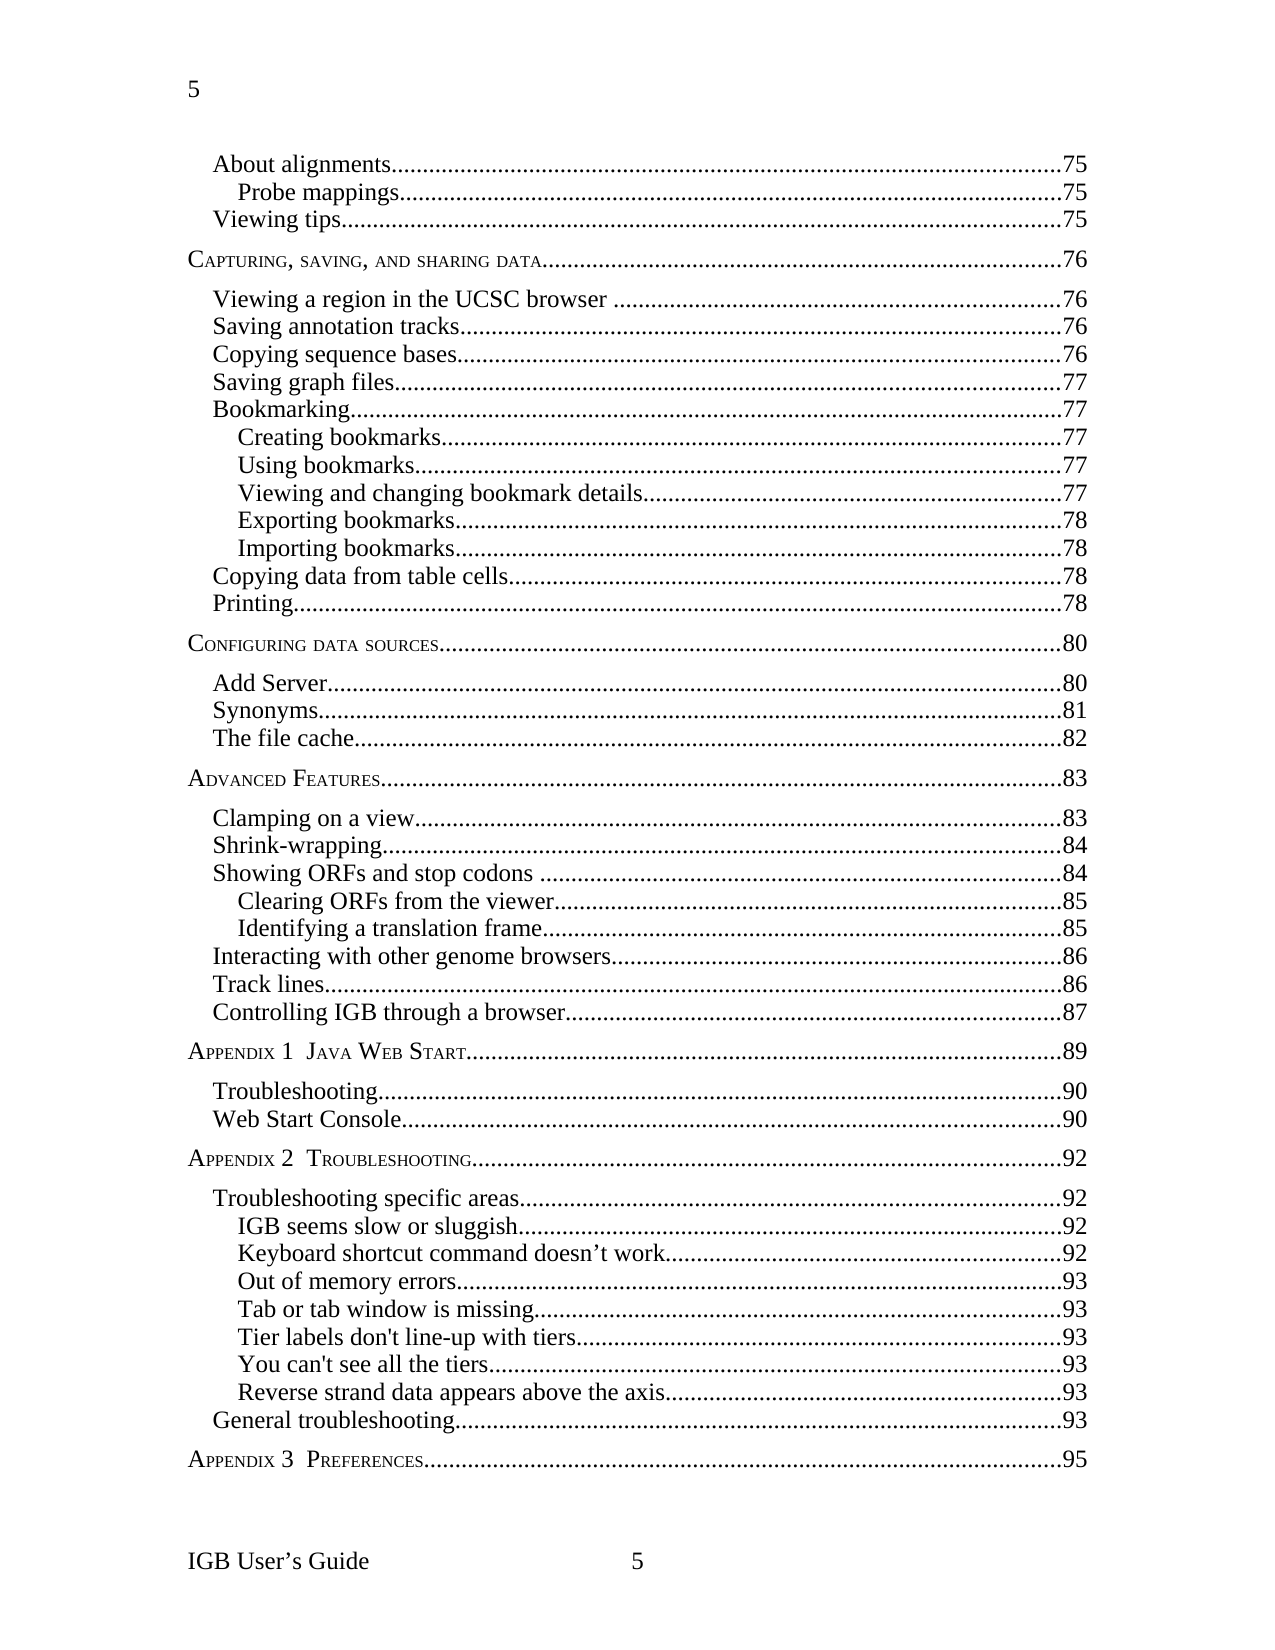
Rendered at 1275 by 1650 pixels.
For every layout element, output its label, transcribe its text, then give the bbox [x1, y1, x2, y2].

text Capturing, saving, and sharing data 76 [187, 245, 1087, 273]
text IGB seems slow or sluggish 92 [237, 1212, 1087, 1239]
text Bookmarking 77 [212, 396, 1087, 423]
text Creating bookmarks 77 [237, 423, 1087, 451]
text Saving annotation tracks 76 [212, 312, 1087, 340]
text Appendix 2 Troubleshooting 92 [187, 1144, 1087, 1172]
text Printing 78 [212, 589, 1087, 617]
text Viewing and changing bookmark details 77 [237, 479, 1087, 506]
text General troubleshooting 93 [212, 1406, 1087, 1433]
text Synonyms 81 [212, 697, 1087, 724]
text Clamping on a view 83 [212, 804, 1087, 831]
text Troubleshooting specific areas 92 [212, 1184, 1087, 1212]
text Using bookmarks 77 [237, 451, 1087, 479]
text Exporting bookmarks 78 [237, 506, 1087, 534]
text Copying data from table cells 78 [212, 562, 1087, 589]
text Tier labels don't line-up with tiers 93 [237, 1323, 1087, 1350]
text Viewing a region in the UCSC browser 76 [212, 285, 1087, 312]
text Reverse strand data appears above the axis 93 [237, 1378, 1087, 1406]
text Troubleshooting 90 [212, 1077, 1087, 1105]
text You can't see all the tiers 93 [237, 1350, 1087, 1378]
text About alignments 75 [212, 150, 1087, 178]
text Configuring data sources 80 [187, 629, 1087, 657]
text Saving graph files 77 [212, 368, 1087, 396]
text Controlling IGB through a browser 87 [212, 998, 1087, 1025]
text Keyboard shortcut command doesn’t work 92 [237, 1239, 1087, 1267]
text Track lines 86 [212, 970, 1087, 998]
text The file cache 82 [212, 724, 1087, 752]
text Add Server 80 [212, 669, 1087, 697]
text Shrink-wrapping 84 [212, 831, 1087, 859]
text Out of memory errors 93 [237, 1267, 1087, 1295]
text Tab or tab window is missing 93 [237, 1295, 1087, 1323]
text Importing bookmarks 78 [237, 534, 1087, 562]
text Appendix 1 Java Web Start 89 [187, 1037, 1087, 1065]
text Appendix 3 Preferences 95 [187, 1446, 1087, 1473]
text Identifying a translation frame 85 [237, 914, 1087, 942]
text Probe mappings 75 [237, 178, 1087, 205]
text Advanced Features 83 [187, 764, 1087, 792]
text Web Start Console 90 [212, 1105, 1087, 1132]
text Interacting with other genome browsers 86 [212, 942, 1087, 970]
text Viewing tips 75 [212, 205, 1087, 233]
text Clearing ORFs from the viewer 85 [237, 887, 1087, 914]
text Copying sequence bases 76 [212, 340, 1087, 368]
text Showing ORFs and stop codons 84 [212, 859, 1087, 887]
